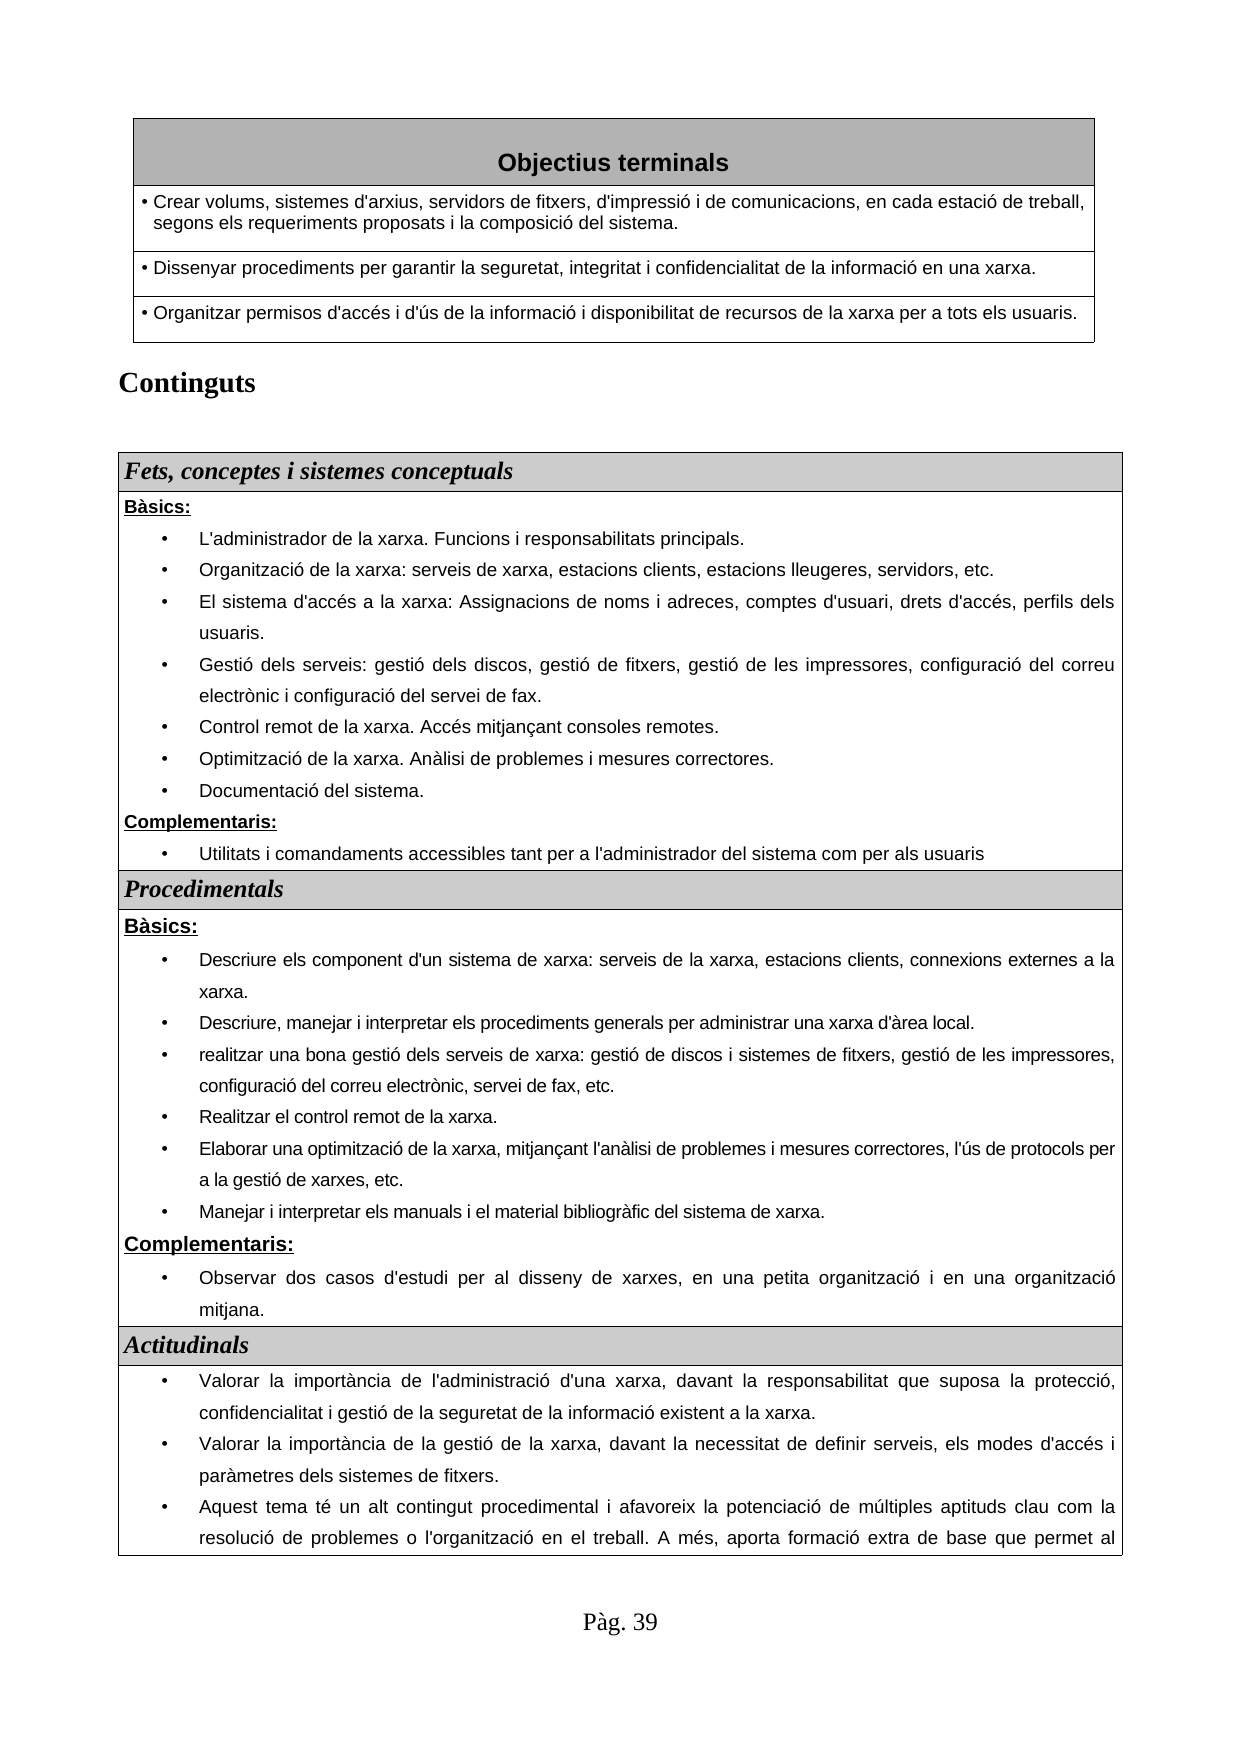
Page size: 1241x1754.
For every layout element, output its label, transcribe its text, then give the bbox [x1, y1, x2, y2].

table_cell Dissenyar procediments per garantir la seguretat, integritat i confidencialitat de la informació en una xarxa. [134, 252, 1094, 296]
subtitle Continguts [118, 367, 1122, 399]
table_cell Organitzar permisos d'accés i d'ús de la informació i disponibilitat de recursos de la xarxa per a tots els usuaris. [134, 297, 1094, 342]
table_cell Actitudinals [119, 1327, 1122, 1365]
table_cell Crear volums, sistemes d'arxius, servidors de fitxers, d'impressió i de comunicacions, en cada estació de treball, segons els requeriments proposats i la composició del sistema. [134, 186, 1094, 251]
table_header Objectius terminals [134, 119, 1094, 185]
table_cell Bàsics: Descriure els component d'un sistema de xarxa: serveis de la xarxa, estacions clients, connexions externes a la xarxa. Descriure, manejar i interpretar els procediments generals per administrar una xarxa d'àrea local. realitzar una bona gestió dels serveis de xarxa: gestió de discos i sistemes de fitxers, gestió de les impressores, configuració del correu electrònic, servei de fax, etc. Realitzar el control remot de la xarxa. Elaborar una optimització de la xarxa, mitjançant l'anàlisi de problemes i mesures correctores, l'ús de protocols per a la gestió de xarxes, etc. Manejar i interpretar els manuals i el material bibliogràfic del sistema de xarxa. Complementaris: Observar dos casos d'estudi per al disseny de xarxes, en una petita organització i en una organització mitjana. [119, 910, 1122, 1326]
table_header Fets, conceptes i sistemes conceptuals [119, 453, 1122, 491]
table_cell Valorar la importància de l'administració d'una xarxa, davant la responsabilitat que suposa la protecció, confidencialitat i gestió de la seguretat de la informació existent a la xarxa. Valorar la importància de la gestió de la xarxa, davant la necessitat de definir serveis, els modes d'accés i paràmetres dels sistemes de fitxers. Aquest tema té un alt contingut procedimental i afavoreix la potenciació de múltiples aptituds clau com la resolució de problemes o l'organització en el treball. A més, aporta formació extra de base que permet al [119, 1366, 1122, 1554]
table_cell Procedimentals [119, 871, 1122, 909]
table_cell Bàsics: L'administrador de la xarxa. Funcions i responsabilitats principals. Organització de la xarxa: serveis de xarxa, estacions clients, estacions lleugeres, servidors, etc. El sistema d'accés a la xarxa: Assignacions de noms i adreces, comptes d'usuari, drets d'accés, perfils dels usuaris. Gestió dels serveis: gestió dels discos, gestió de fitxers, gestió de les impressores, configuració del correu electrònic i configuració del servei de fax. Control remot de la xarxa. Accés mitjançant consoles remotes. Optimització de la xarxa. Anàlisi de problemes i mesures correctores. Documentació del sistema. Complementaris: Utilitats i comandaments accessibles tant per a l'administrador del sistema com per als usuaris [119, 492, 1122, 870]
